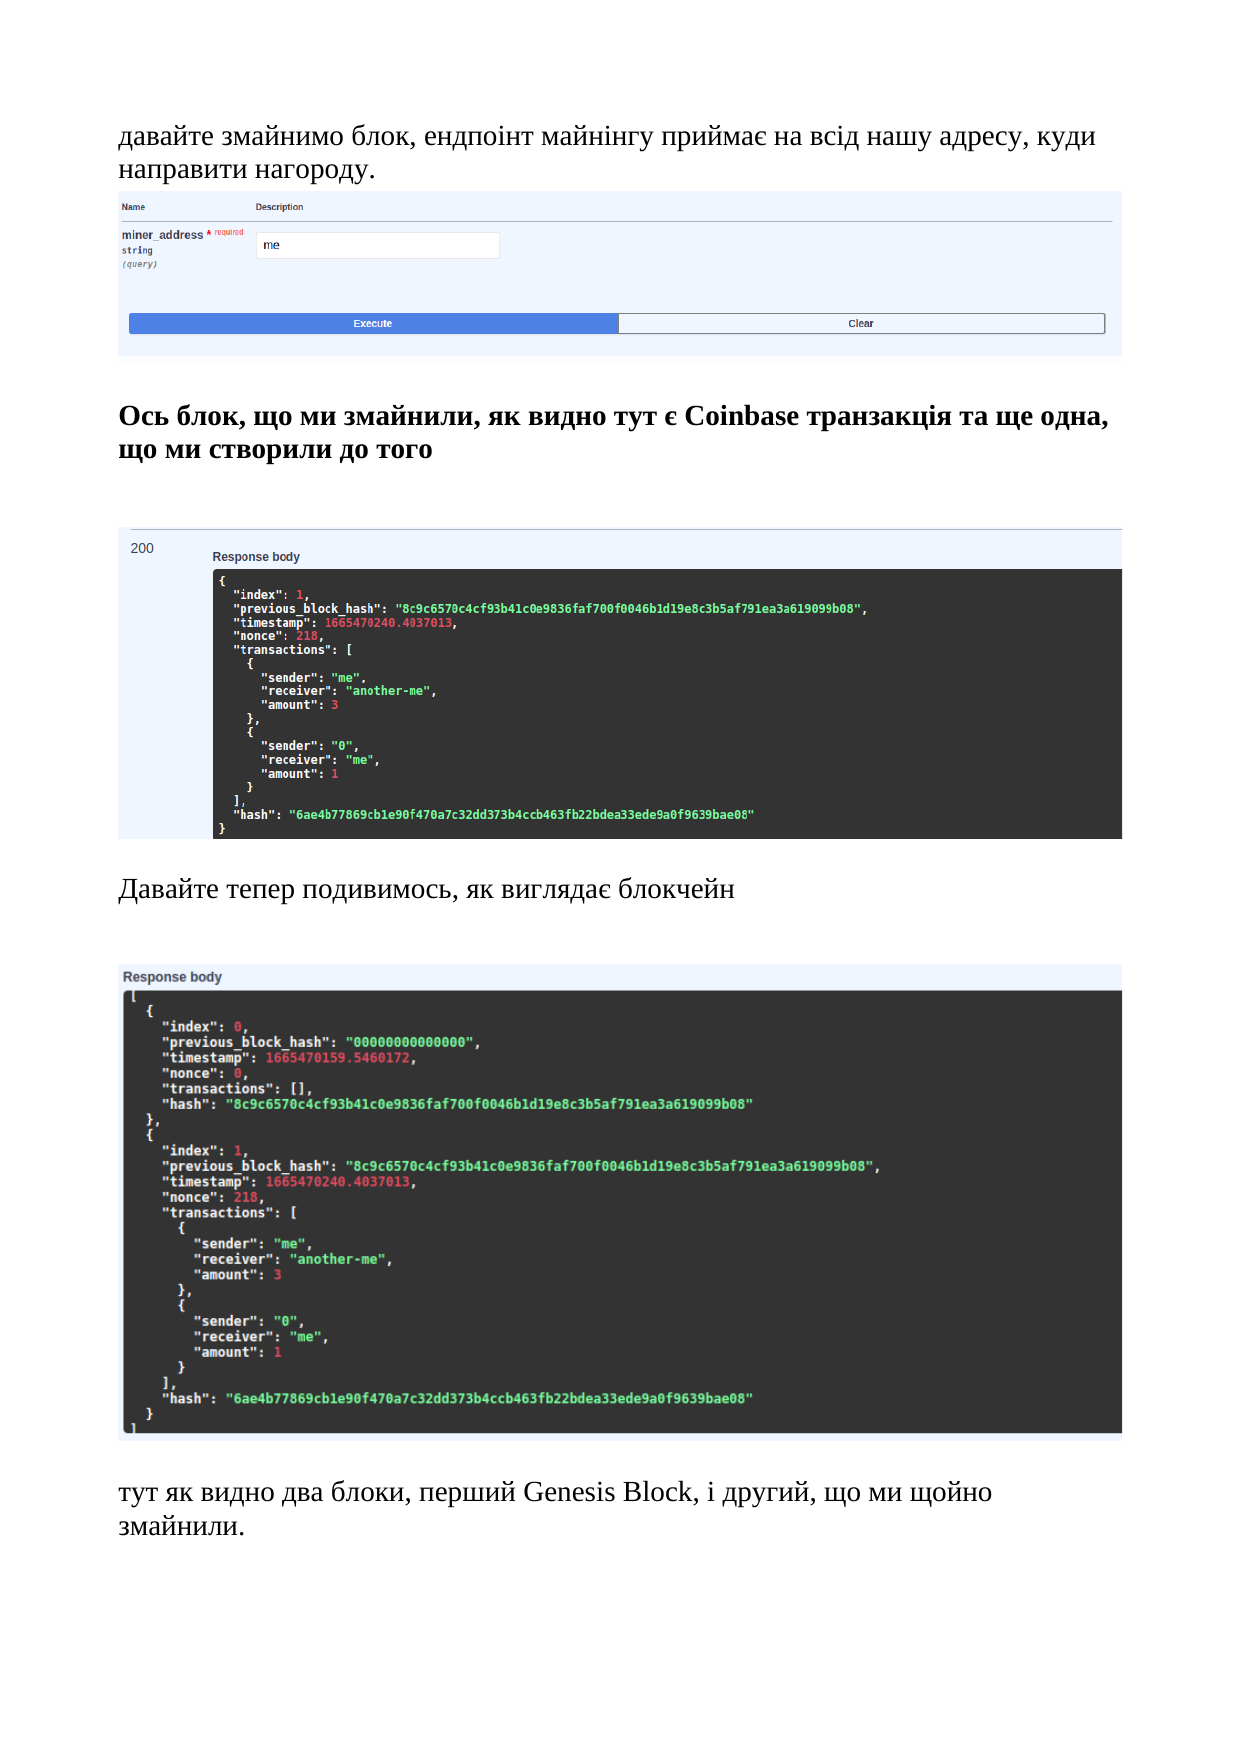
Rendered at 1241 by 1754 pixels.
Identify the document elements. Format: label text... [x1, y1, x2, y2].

picture [118, 191, 1123, 365]
text [118, 477, 1122, 527]
text Ось блок, що ми змайнили, як видно тут є Coinbase транзакція та ще одна, що ми створили до того [118, 365, 1122, 465]
picture [118, 964, 1123, 1441]
text тут як видно два блоки, перший Genesis Block, і другий, що ми щойно змайнили. [118, 1441, 1122, 1575]
text [118, 958, 1122, 964]
text давайте змайнимо блок, ендпоінт майнінгу приймає на всід нашу адресу, куди направити нагороду. [118, 118, 1122, 185]
picture [118, 527, 1123, 839]
text Давайте тепер подивимось, як виглядає блокчейн [118, 839, 1122, 905]
